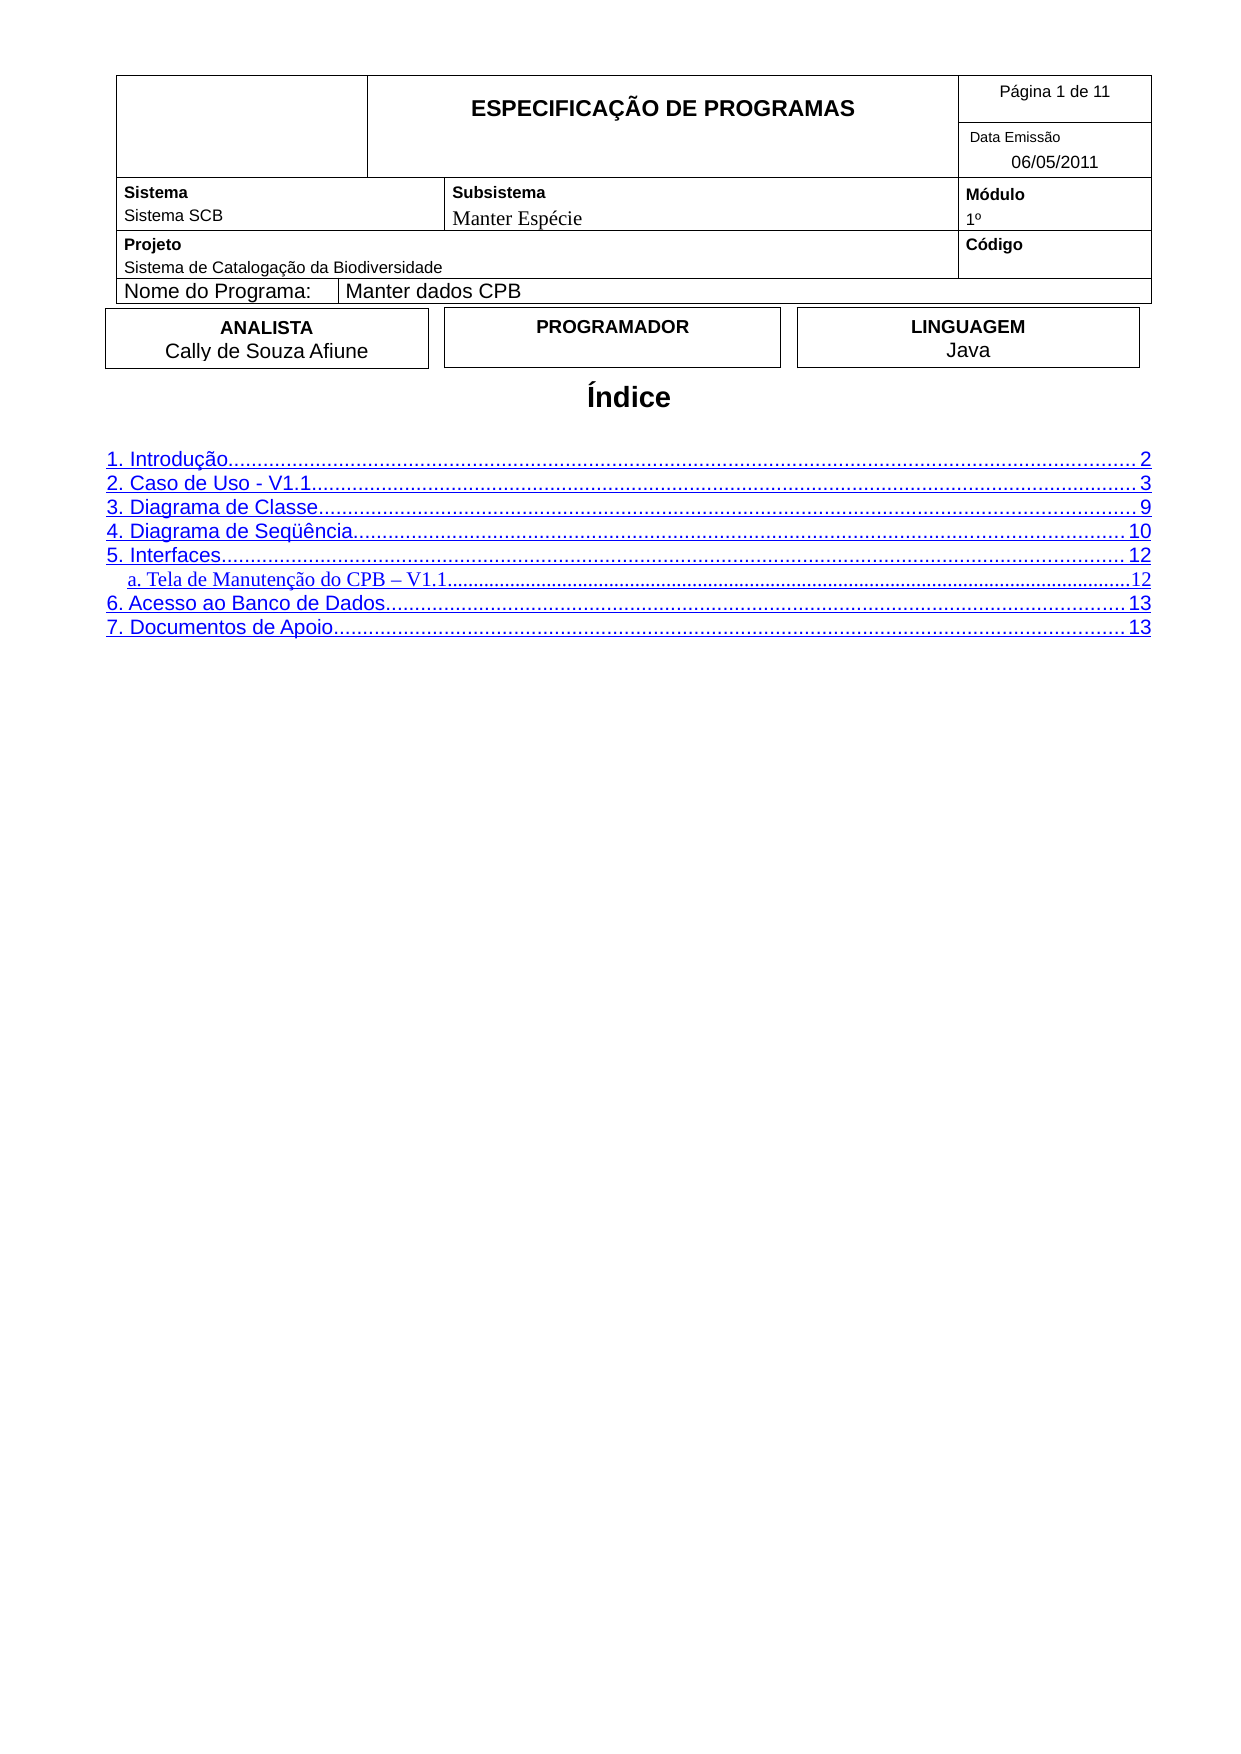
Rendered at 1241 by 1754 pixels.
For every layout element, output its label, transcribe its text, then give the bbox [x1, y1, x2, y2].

text 4. Diagrama de Seqüência 10 [106, 519, 1151, 540]
text 6. Acesso ao Banco de Dados 13 [106, 591, 1151, 612]
text 7. Documentos de Apoio 13 [106, 615, 1151, 636]
text 3. Diagrama de Classe 9 [106, 495, 1151, 516]
subtitle Índice [106, 380, 1151, 414]
text 2. Caso de Uso - V1.1 3 [106, 471, 1151, 492]
text 5. Interfaces 12 [106, 543, 1151, 564]
text a. Tela de Manutenção do CPB – V1.1 12 [127, 567, 1151, 588]
text 1. Introdução 2 [106, 447, 1151, 468]
